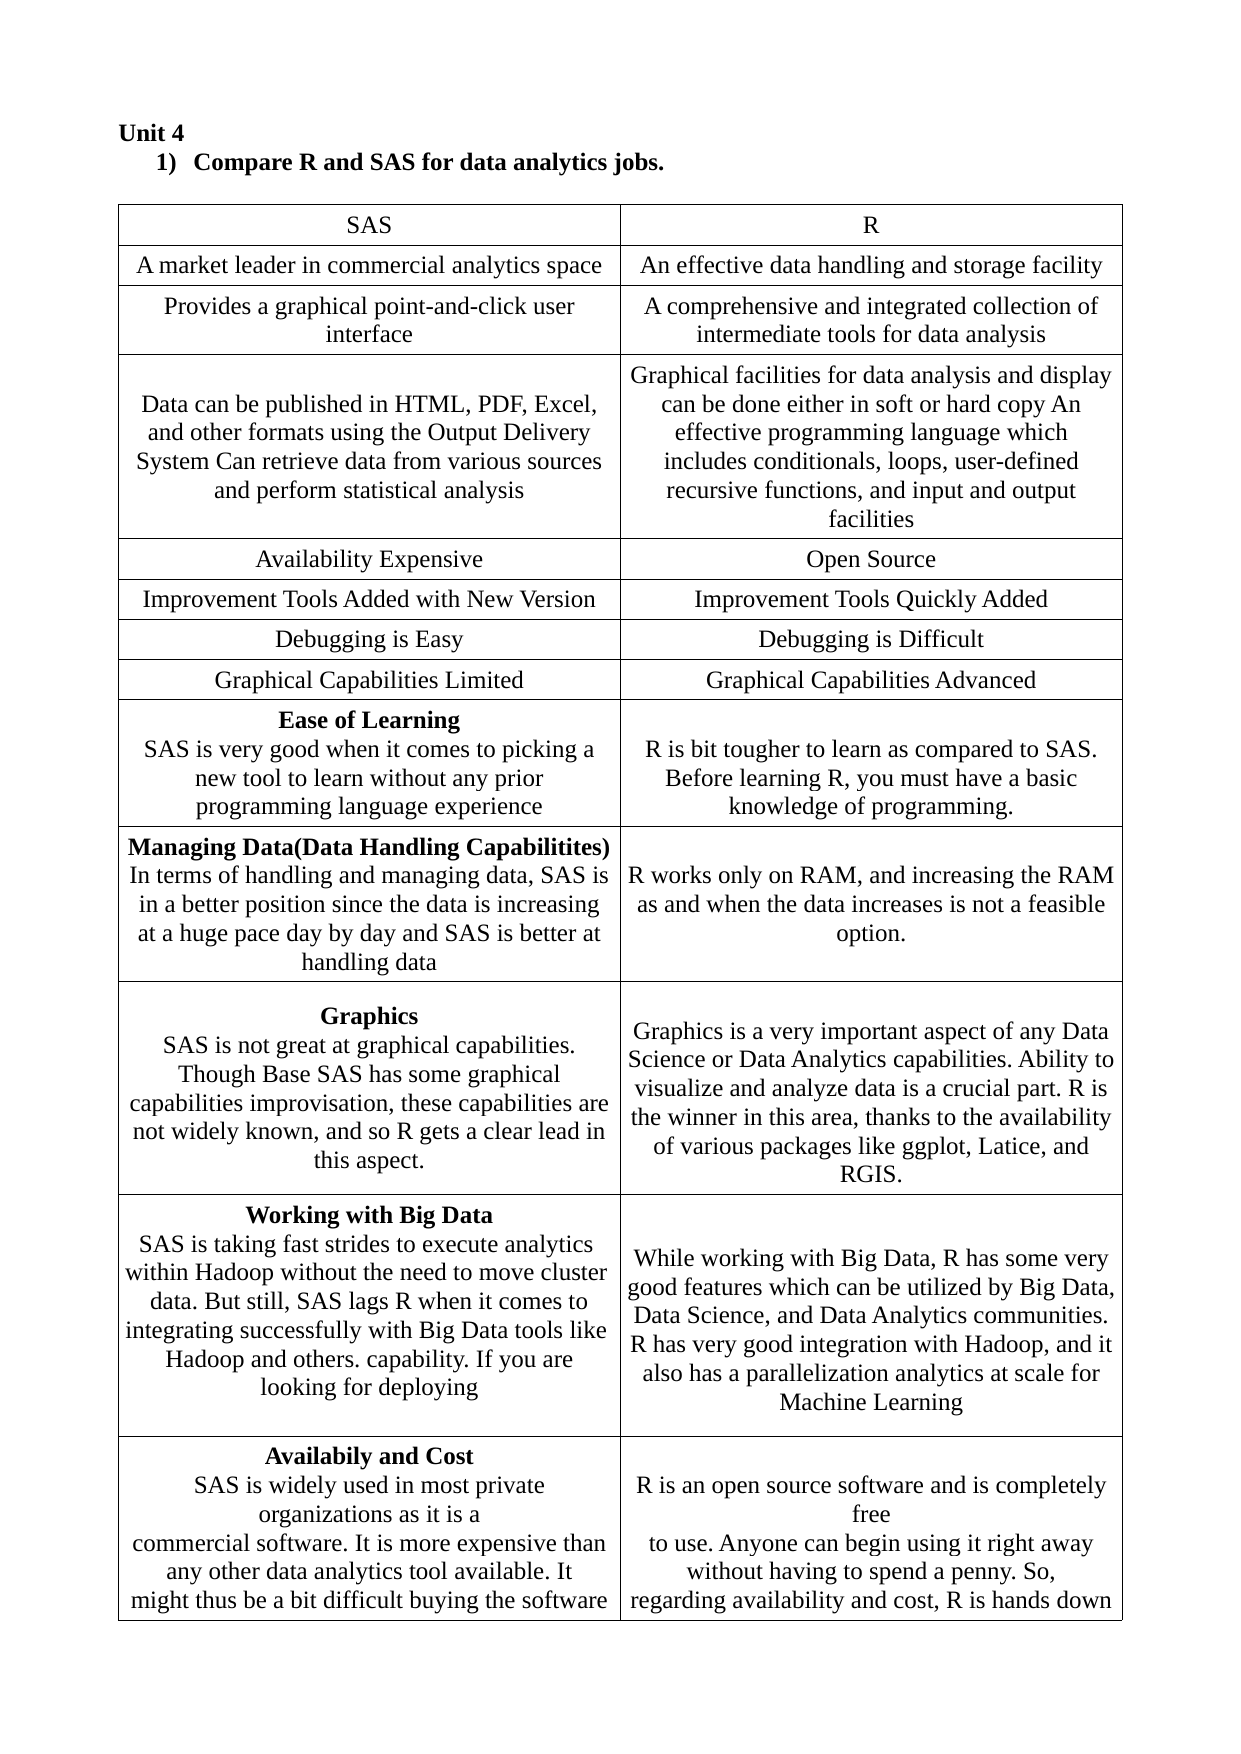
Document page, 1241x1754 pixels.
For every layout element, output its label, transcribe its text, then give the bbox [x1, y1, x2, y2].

table_cell Graphical Capabilities Limited [119, 660, 620, 699]
table_cell Availability Expensive [119, 539, 620, 578]
table_cell A comprehensive and integrated collection of intermediate tools for data analysis [621, 286, 1122, 354]
text Unit 4 [118, 118, 1122, 147]
table_cell A market leader in commercial analytics space [119, 246, 620, 285]
table_cell Availabily and Cost SAS is widely used in most private organizations as it is a commercial software. It is more expensive than any other data analytics tool available. It might thus be a bit difficult buying the software [119, 1437, 620, 1620]
table_cell An effective data handling and storage facility [621, 246, 1122, 285]
table_cell Improvement Tools Added with New Version [119, 580, 620, 619]
table_cell Provides a graphical point-and-click user interface [119, 286, 620, 354]
table_cell Graphics SAS is not great at graphical capabilities. Though Base SAS has some graphical capabilities improvisation, these capabilities are not widely known, and so R gets a clear lead in this aspect. [119, 982, 620, 1194]
table_cell Working with Big Data SAS is taking fast strides to execute analytics within Hadoop without the need to move cluster data. But still, SAS lags R when it comes to integrating successfully with Big Data tools like Hadoop and others. capability. If you are looking for deploying [119, 1195, 620, 1436]
table_cell R is an open source software and is completely free to use. Anyone can begin using it right away without having to spend a penny. So, regarding availability and cost, R is hands down [621, 1437, 1122, 1620]
table_cell R is bit tougher to learn as compared to SAS. Before learning R, you must have a basic knowledge of programming. [621, 700, 1122, 826]
table_cell Graphical Capabilities Advanced [621, 660, 1122, 699]
table_cell Open Source [621, 539, 1122, 578]
table_cell R works only on RAM, and increasing the RAM as and when the data increases is not a feasible option. [621, 827, 1122, 981]
table_header R [621, 205, 1122, 245]
table_cell Data can be published in HTML, PDF, Excel, and other formats using the Output Delivery System Can retrieve data from various sources and perform statistical analysis [119, 355, 620, 538]
table_cell Managing Data(Data Handling Capabilitites) In terms of handling and managing data, SAS is in a better position since the data is increasing at a huge pace day by day and SAS is better at handling data [119, 827, 620, 981]
list Compare R and SAS for data analytics jobs. [156, 147, 1122, 176]
table_cell Graphical facilities for data analysis and display can be done either in soft or hard copy An effective programming language which includes conditionals, loops, user-defined recursive functions, and input and output facilities [621, 355, 1122, 538]
table_cell Ease of Learning SAS is very good when it comes to picking a new tool to learn without any prior programming language experience [119, 700, 620, 826]
table_cell Graphics is a very important aspect of any Data Science or Data Analytics capabilities. Ability to visualize and analyze data is a crucial part. R is the winner in this area, thanks to the availability of various packages like ggplot, Latice, and RGIS. [621, 982, 1122, 1194]
table_cell Debugging is Difficult [621, 620, 1122, 659]
table_cell Debugging is Easy [119, 620, 620, 659]
table_cell While working with Big Data, R has some very good features which can be utilized by Big Data, Data Science, and Data Analytics communities. R has very good integration with Hadoop, and it also has a parallelization analytics at scale for Machine Learning [621, 1195, 1122, 1436]
table_header SAS [119, 205, 620, 245]
table_cell Improvement Tools Quickly Added [621, 580, 1122, 619]
